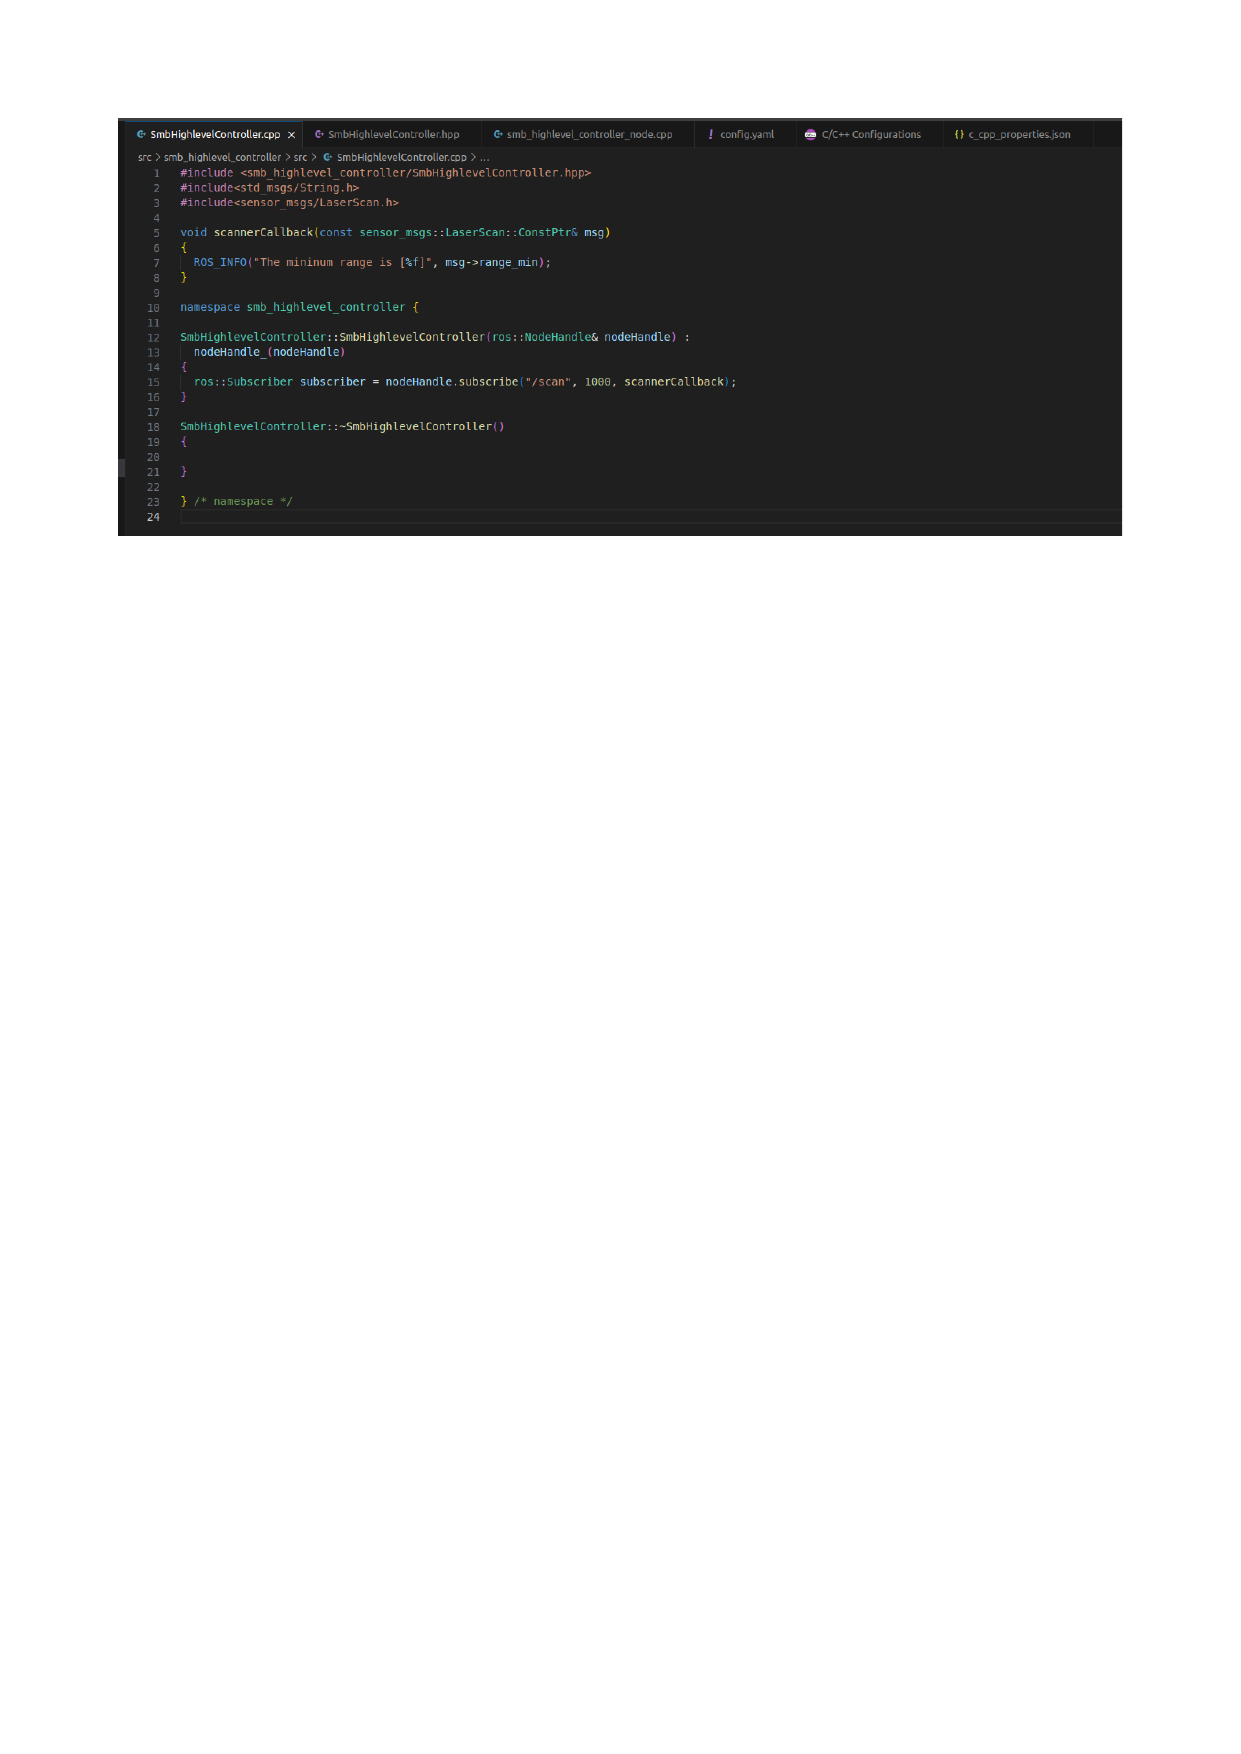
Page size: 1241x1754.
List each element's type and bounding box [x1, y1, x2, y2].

picture [118, 118, 1123, 536]
